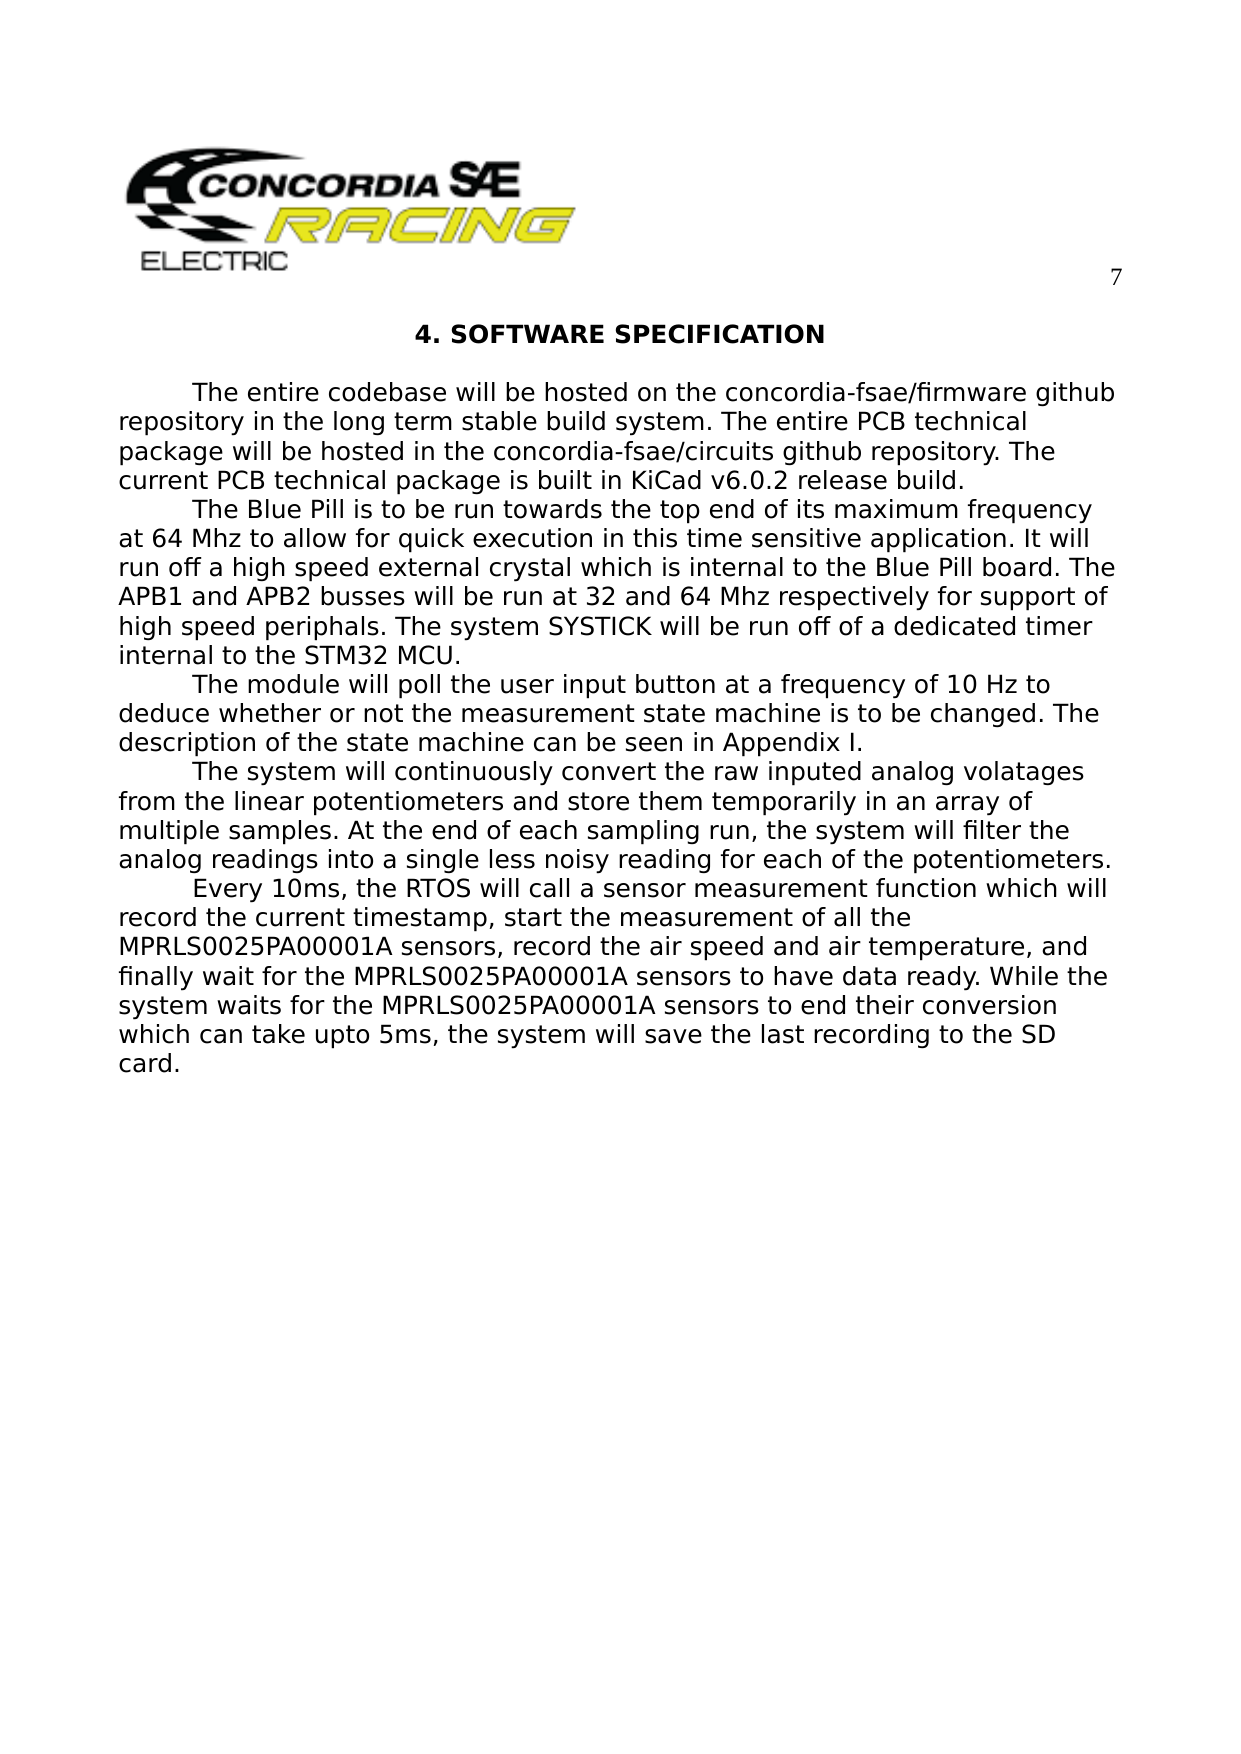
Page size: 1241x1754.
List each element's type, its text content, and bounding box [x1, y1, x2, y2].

text The module will poll the user input button at a frequency of 10 Hz to deduce whether or not the measurement state machine is to be changed. The description of the state machine can be seen in Appendix I. [118, 670, 1122, 758]
text Every 10ms, the RTOS will call a sensor measurement function which will record the current timestamp, start the measurement of all the MPRLS0025PA00001A sensors, record the air speed and air temperature, and finally wait for the MPRLS0025PA00001A sensors to have data ready. While the system waits for the MPRLS0025PA00001A sensors to end their conversion which can take upto 5ms, the system will save the last recording to the SD card. [118, 874, 1122, 1078]
text 4. SOFTWARE SPECIFICATION [118, 320, 1122, 349]
text The system will continuously convert the raw inputed analog volatages from the linear potentiometers and store them temporarily in an array of multiple samples. At the end of each sampling run, the system will filter the analog readings into a single less noisy reading for each of the potentiometers. [118, 758, 1122, 874]
text The Blue Pill is to be run towards the top end of its maximum frequency at 64 Mhz to allow for quick execution in this time sensitive application. It will run off a high speed external crystal which is internal to the Blue Pill board. The APB1 and APB2 busses will be run at 32 and 64 Mhz respectively for support of high speed periphals. The system SYSTICK will be run off of a dedicated timer internal to the STM32 MCU. [118, 495, 1122, 670]
picture [117, 118, 580, 298]
text The entire codebase will be hosted on the concordia-fsae/firmware github repository in the long term stable build system. The entire PCB technical package will be hosted in the concordia-fsae/circuits github repository. The current PCB technical package is built in KiCad v6.0.2 release build. [118, 378, 1122, 495]
